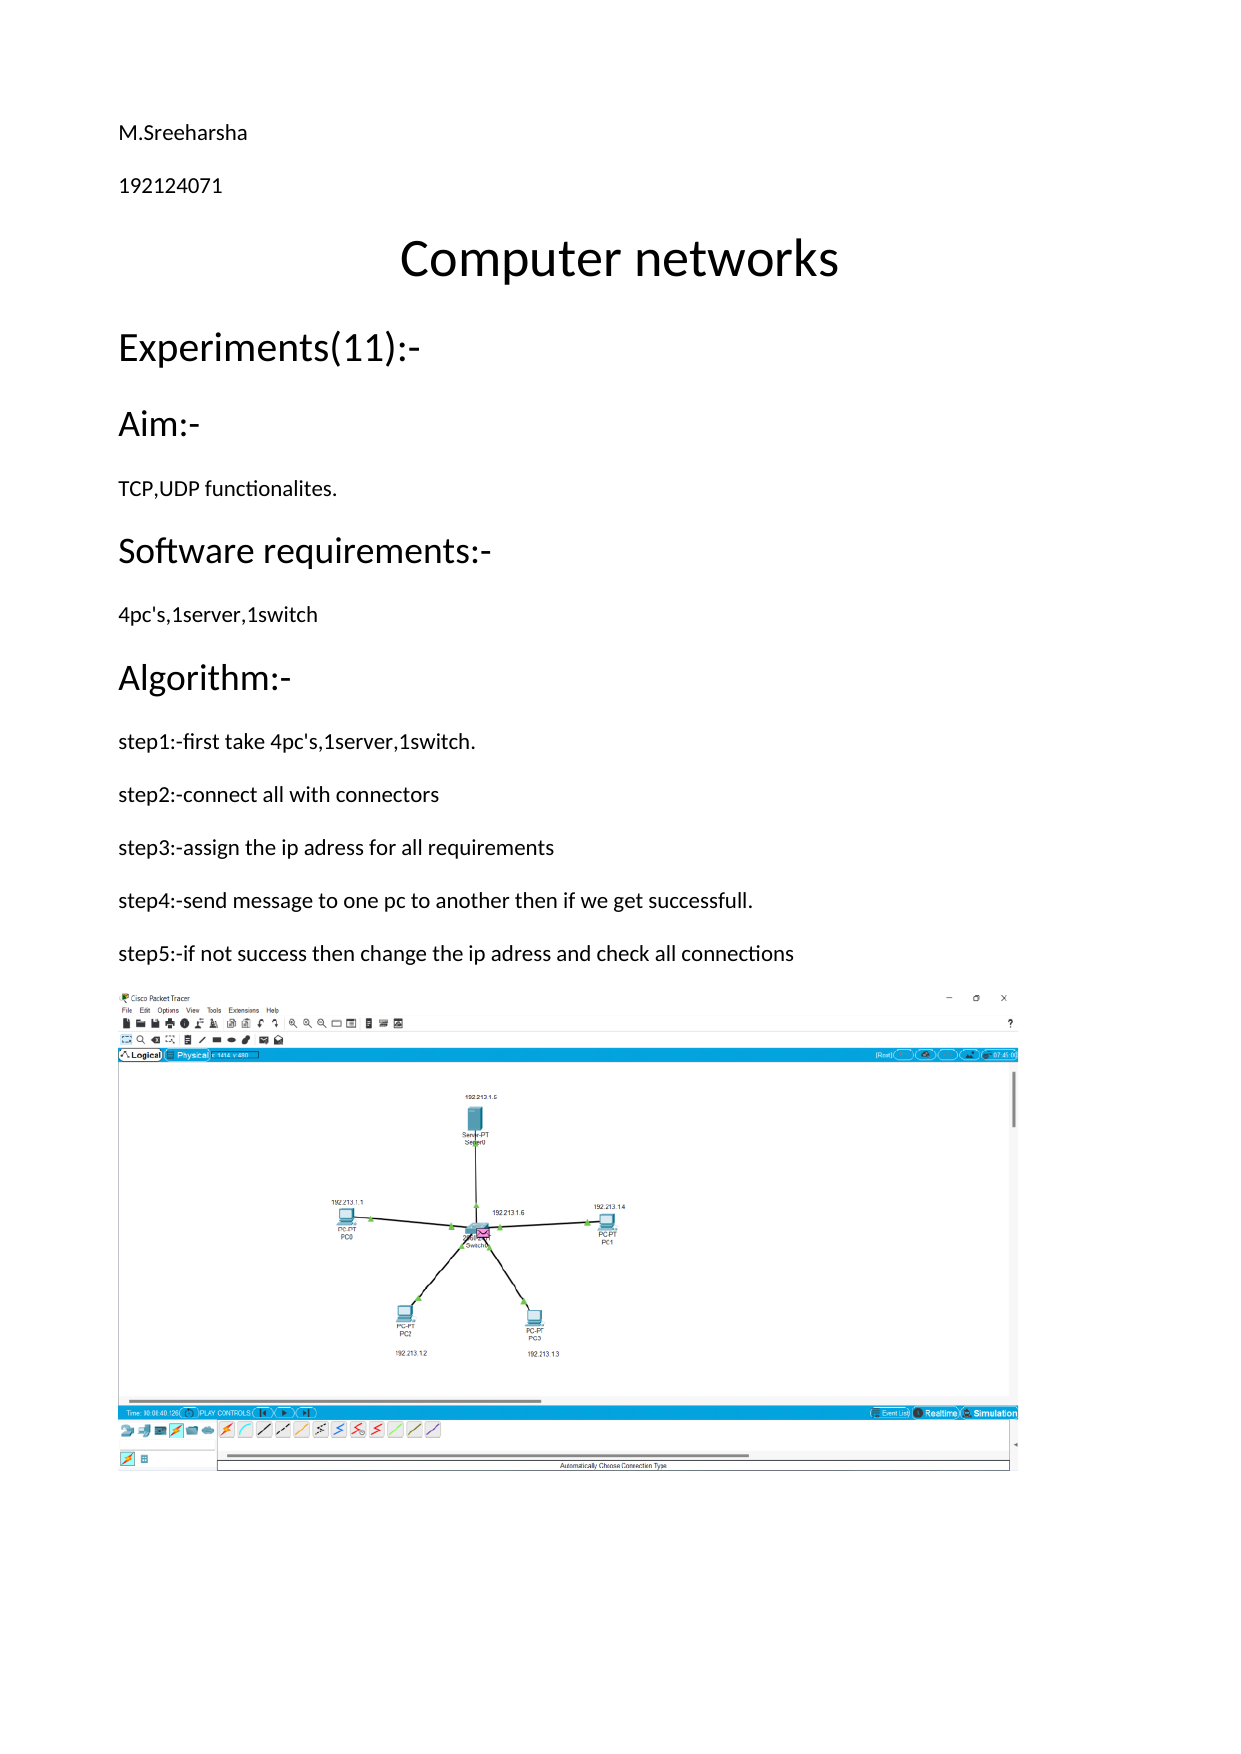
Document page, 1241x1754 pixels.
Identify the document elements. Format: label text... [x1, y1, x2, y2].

text step1:-first take 4pc's,1server,1switch. [118, 727, 1122, 755]
text Experiments(11):- [118, 321, 1122, 372]
text step3:-assign the ip adress for all requirements [118, 833, 1122, 861]
text step5:-if not success then change the ip adress and check all connections [118, 939, 1122, 967]
text 4pc's,1server,1switch [118, 600, 1122, 628]
text 192124071 [118, 171, 1122, 199]
text Computer networks [118, 224, 1122, 290]
text TCP,UDP functionalites. [118, 474, 1122, 502]
text Aim:- [118, 400, 1122, 446]
text Algorithm:- [118, 653, 1122, 699]
text Software requirements:- [118, 527, 1122, 573]
text M.Sreeharsha [118, 118, 1122, 146]
text step4:-send message to one pc to another then if we get successfull. [118, 886, 1122, 914]
text step2:-connect all with connectors [118, 780, 1122, 808]
